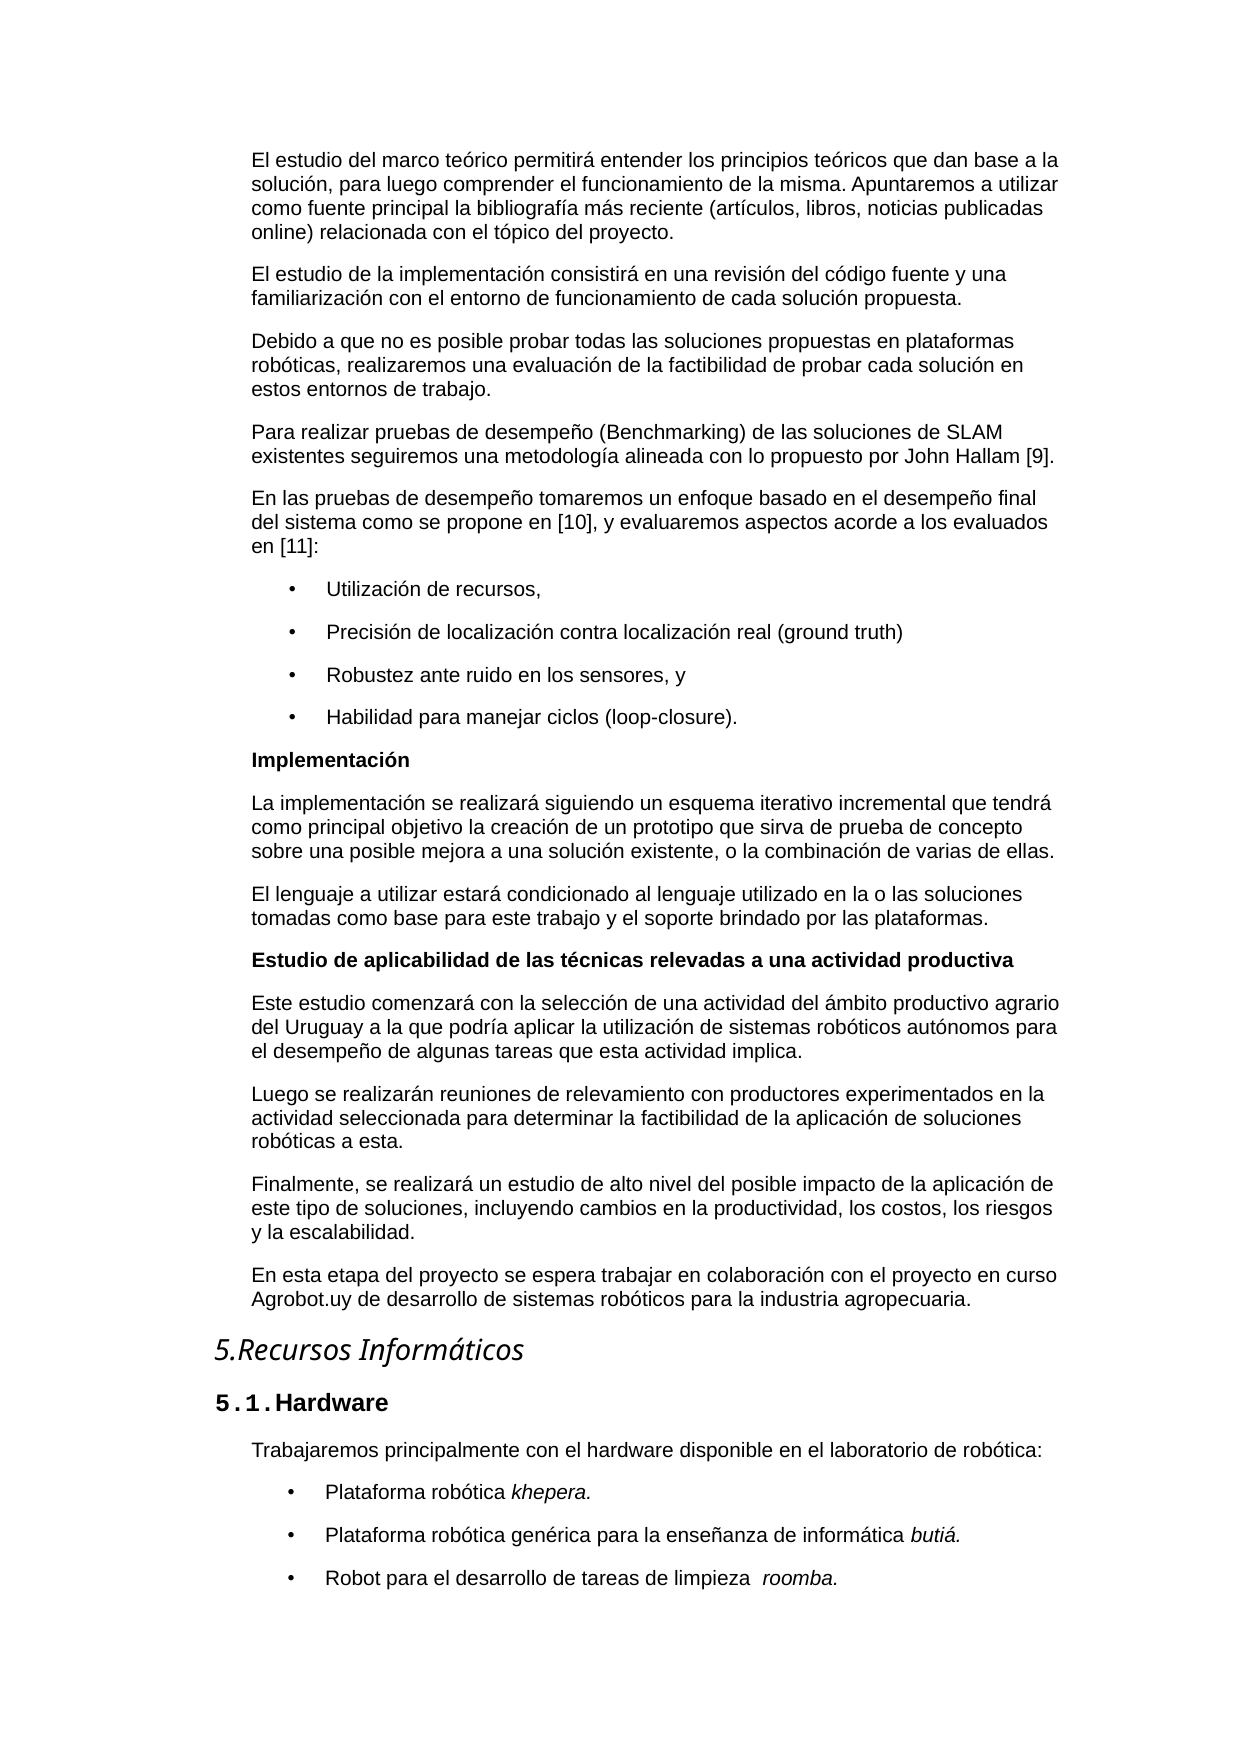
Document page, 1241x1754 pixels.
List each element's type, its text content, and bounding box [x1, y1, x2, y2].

text Este estudio comenzará con la selección de una actividad del ámbito productivo agrario del Uruguay a la que podría aplicar la utilización de sistemas robóticos autónomos para el desempeño de algunas tareas que esta actividad implica. [251, 991, 1063, 1063]
text Estudio de aplicabilidad de las técnicas relevadas a una actividad productiva [251, 948, 1063, 972]
text Finalmente, se realizará un estudio de alto nivel del posible impacto de la aplicación de este tipo de soluciones, incluyendo cambios en la productividad, los costos, los riesgos y la escalabilidad. [251, 1172, 1063, 1244]
list Plataforma robótica genérica para la enseñanza de informática butiá. [287, 1523, 1063, 1547]
text Implementación [251, 748, 1063, 772]
list Robustez ante ruido en los sensores, y [288, 662, 1063, 686]
text El estudio del marco teórico permitirá entender los principios teóricos que dan base a la solución, para luego comprender el funcionamiento de la misma. Apuntaremos a utilizar como fuente principal la bibliografía más reciente (artículos, libros, noticias publicadas online) relacionada con el tópico del proyecto. [251, 148, 1063, 243]
text En las pruebas de desempeño tomaremos un enfoque basado en el desempeño final del sistema como se propone en [10], y evaluaremos aspectos acorde a los evaluados en [11]: [251, 486, 1063, 558]
text El lenguaje a utilizar estará condicionado al lenguaje utilizado en la o las soluciones tomadas como base para este trabajo y el soporte brindado por las plataformas. [251, 881, 1063, 929]
text Luego se realizarán reuniones de relevamiento con productores experimentados en la actividad seleccionada para determinar la factibilidad de la aplicación de soluciones robóticas a esta. [251, 1081, 1063, 1153]
list Habilidad para manejar ciclos (loop-closure). [288, 705, 1063, 729]
text En esta etapa del proyecto se espera trabajar en colaboración con el proyecto en curso Agrobot.uy de desarrollo de sistemas robóticos para la industria agropecuaria. [251, 1263, 1063, 1311]
text La implementación se realizará siguiendo un esquema iterativo incremental que tendrá como principal objetivo la creación de un prototipo que sirva de prueba de concepto sobre una posible mejora a una solución existente, o la combinación de varias de ellas. [251, 791, 1063, 863]
list Plataforma robótica khepera. [287, 1480, 1063, 1504]
text Debido a que no es posible probar todas las soluciones propuestas en plataformas robóticas, realizaremos una evaluación de la factibilidad de probar cada solución en estos entornos de trabajo. [251, 329, 1063, 401]
text Para realizar pruebas de desempeño (Benchmarking) de las soluciones de SLAM existentes seguiremos una metodología alineada con lo propuesto por John Hallam [9]. [251, 419, 1063, 467]
list Utilización de recursos, [288, 577, 1063, 601]
text Trabajaremos principalmente con el hardware disponible en el laboratorio de robótica: [251, 1437, 1063, 1461]
list Precisión de localización contra localización real (ground truth) [288, 619, 1063, 644]
text El estudio de la implementación consistirá en una revisión del código fuente y una familiarización con el entorno de funcionamiento de cada solución propuesta. [251, 262, 1063, 310]
list Robot para el desarrollo de tareas de limpieza roomba. [287, 1566, 1063, 1590]
subtitle Hardware [215, 1388, 1063, 1419]
